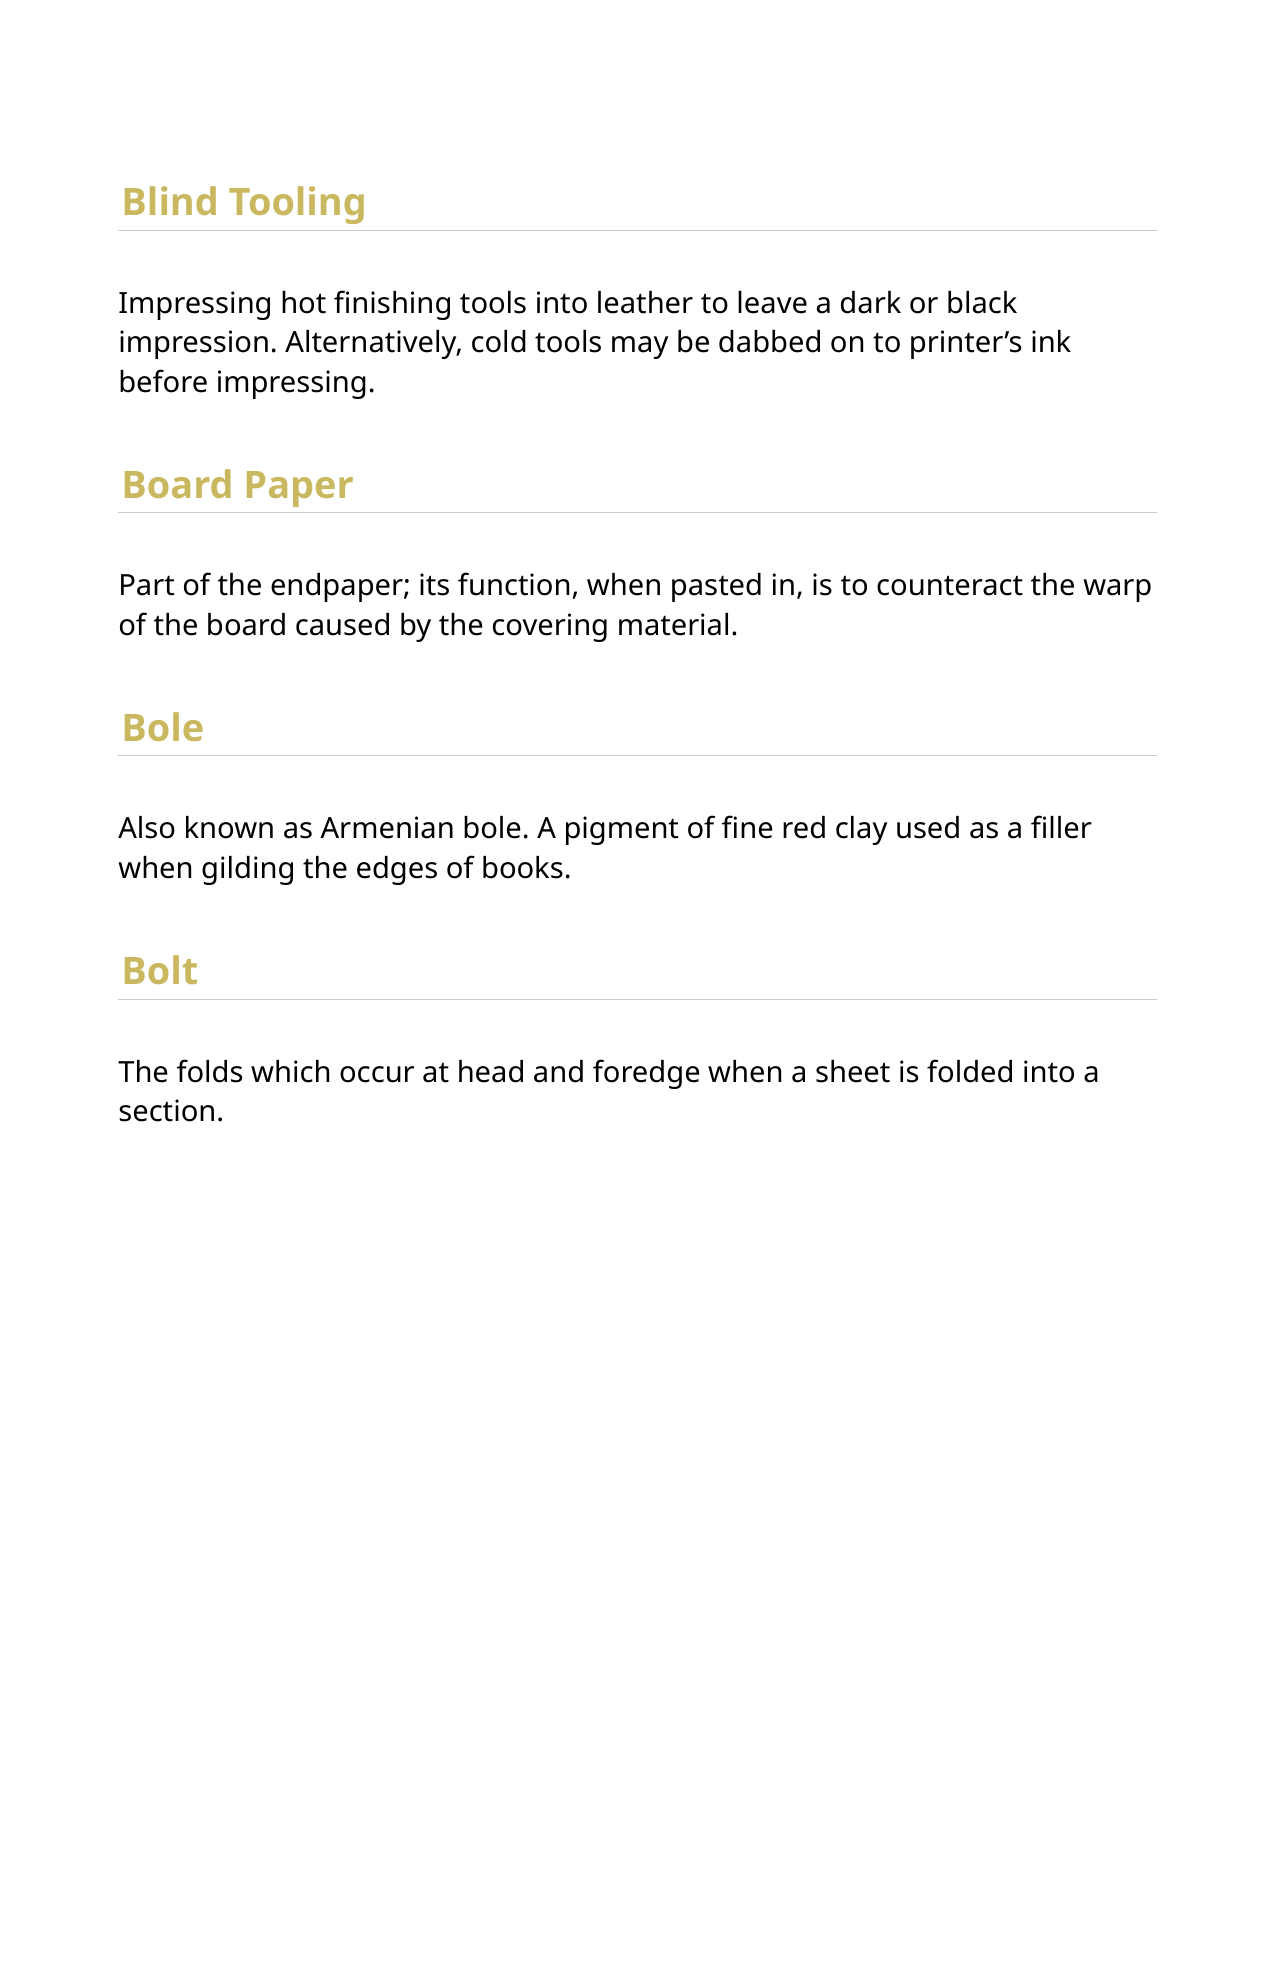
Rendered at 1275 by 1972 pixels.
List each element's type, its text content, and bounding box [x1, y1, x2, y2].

table_header [118, 231, 1157, 282]
table_header [118, 756, 1157, 808]
table_header Board Paper [118, 430, 1157, 512]
table_cell The folds which occur at head and foredge when a sheet is folded into a section. [118, 1051, 1157, 1130]
table_header [118, 513, 1157, 565]
table_header [118, 1000, 1157, 1051]
table_cell Also known as Armenian bole. A pigment of fine red clay used as a filler when gilding the edges of books. [118, 808, 1157, 887]
table_header Bole [118, 673, 1157, 755]
table_header Blind Tooling [118, 147, 1157, 230]
table_cell Impressing hot finishing tools into leather to leave a dark or black impression. Alternatively, cold tools may be dabbed on to printer’s ink before impressing. [118, 282, 1157, 401]
table_cell Part of the endpaper; its function, when pasted in, is to counteract the warp of the board caused by the covering material. [118, 565, 1157, 644]
table_header Bolt [118, 916, 1157, 999]
